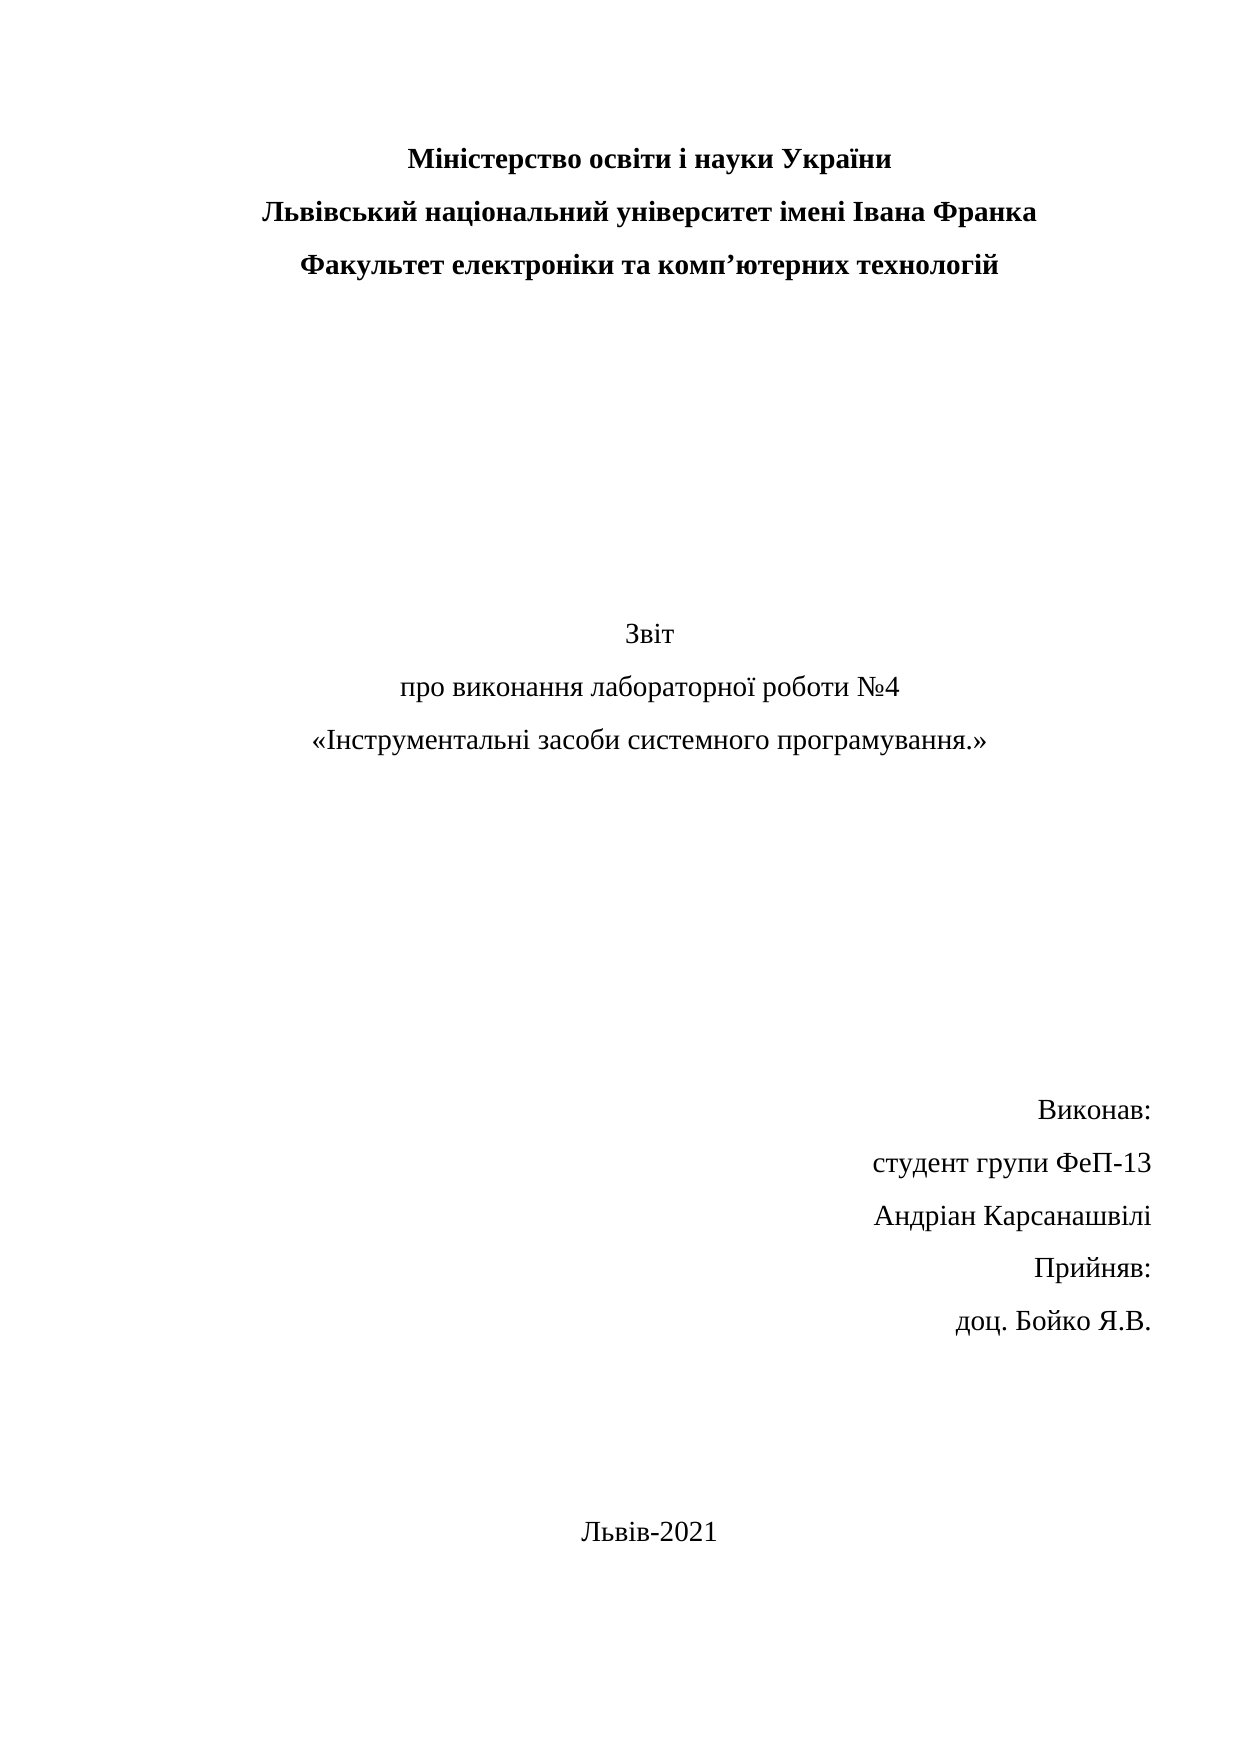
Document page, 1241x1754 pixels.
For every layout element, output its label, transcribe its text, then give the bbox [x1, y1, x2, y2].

text «Інструментальні засоби системного програмування.» [148, 722, 1152, 756]
text студент групи ФеП-13 [783, 1145, 1152, 1178]
text Звіт [148, 617, 1152, 650]
text Міністерство освіти і науки України [148, 141, 1152, 175]
text про виконання лабораторної роботи №4 [148, 669, 1152, 703]
text Львівський національний університет імені Івана Франка [148, 194, 1152, 228]
text Виконав: [783, 1092, 1152, 1126]
text Львів-2021 [148, 1514, 1152, 1548]
text Прийняв: [783, 1250, 1152, 1284]
text доц. Бойко Я.В. [783, 1303, 1152, 1337]
text Факультет електроніки та комп’ютерних технологій [148, 247, 1152, 281]
text Андріан Карсанашвілі [783, 1198, 1152, 1231]
